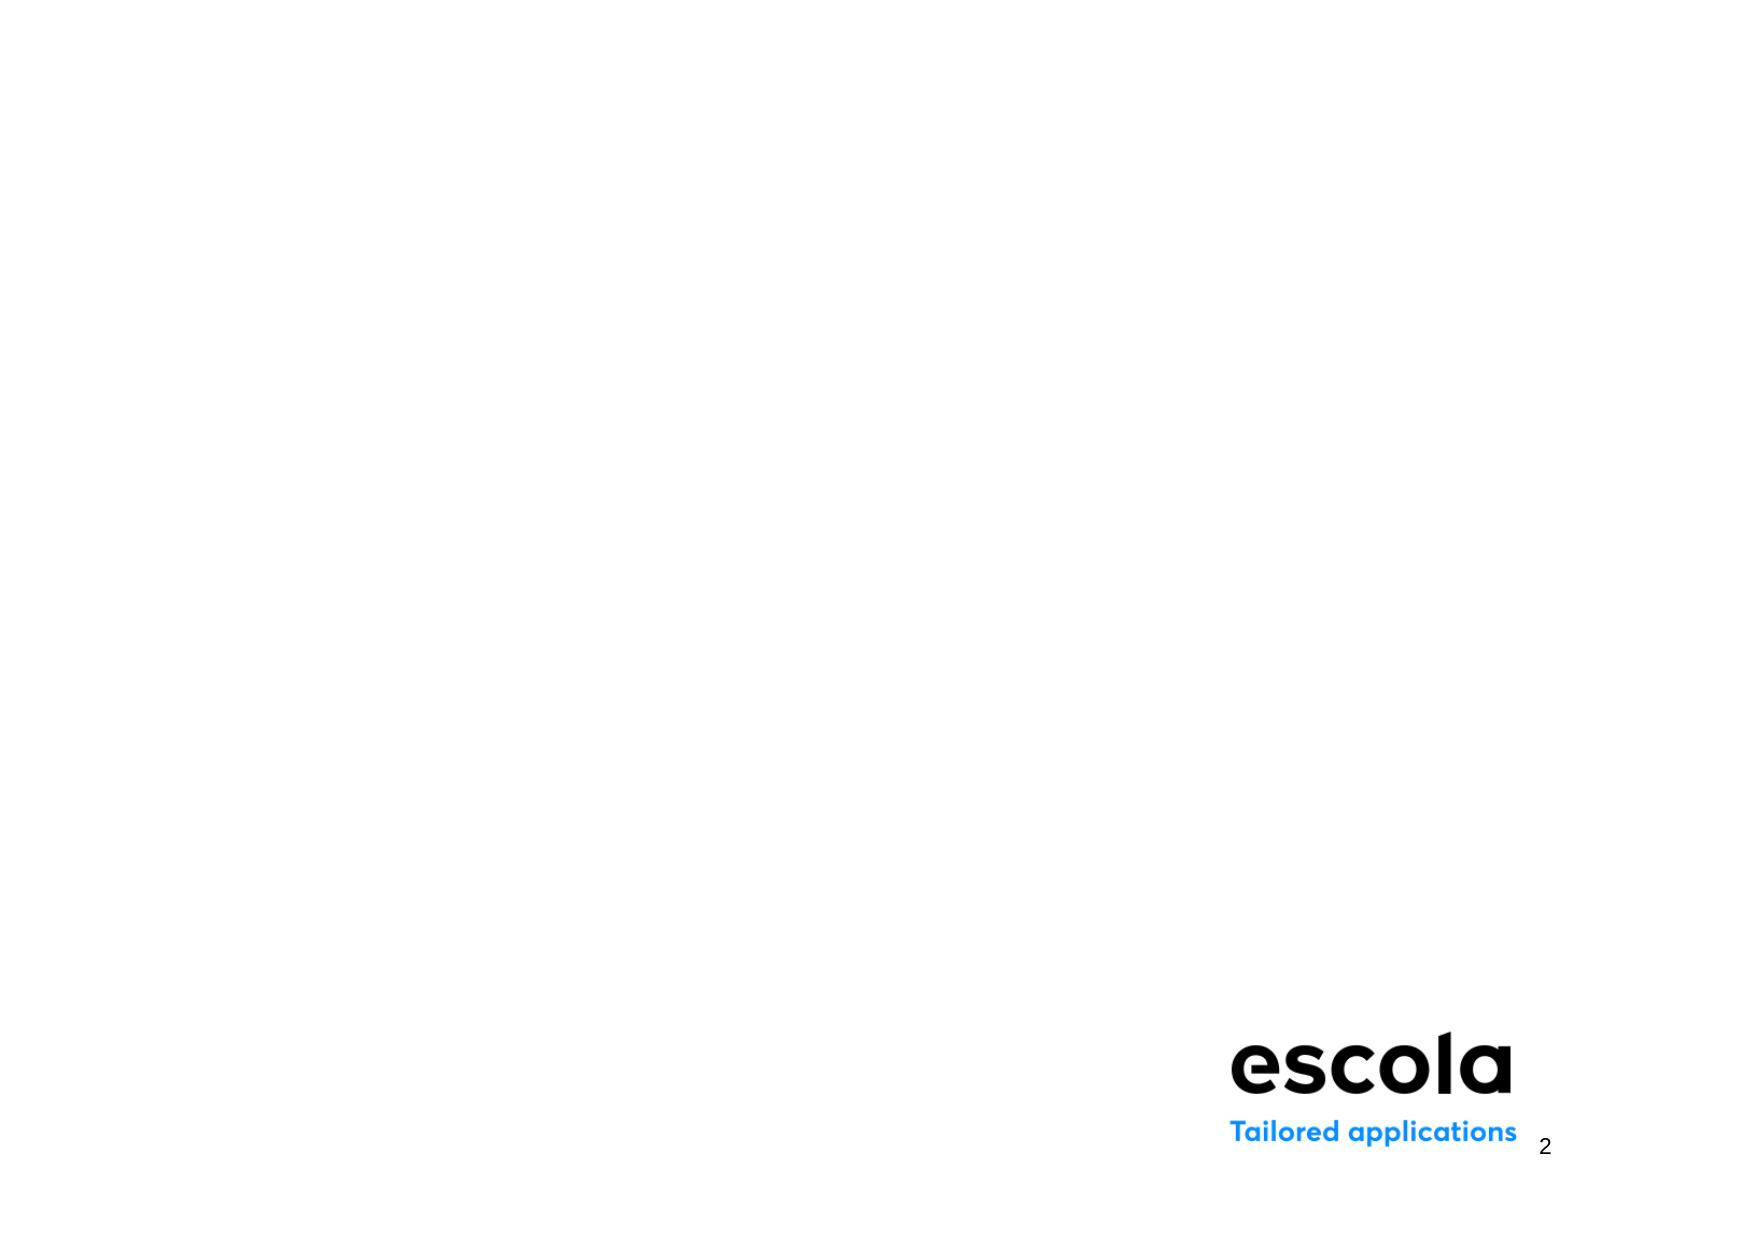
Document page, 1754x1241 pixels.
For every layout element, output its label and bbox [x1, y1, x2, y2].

picture [1208, 1019, 1531, 1157]
